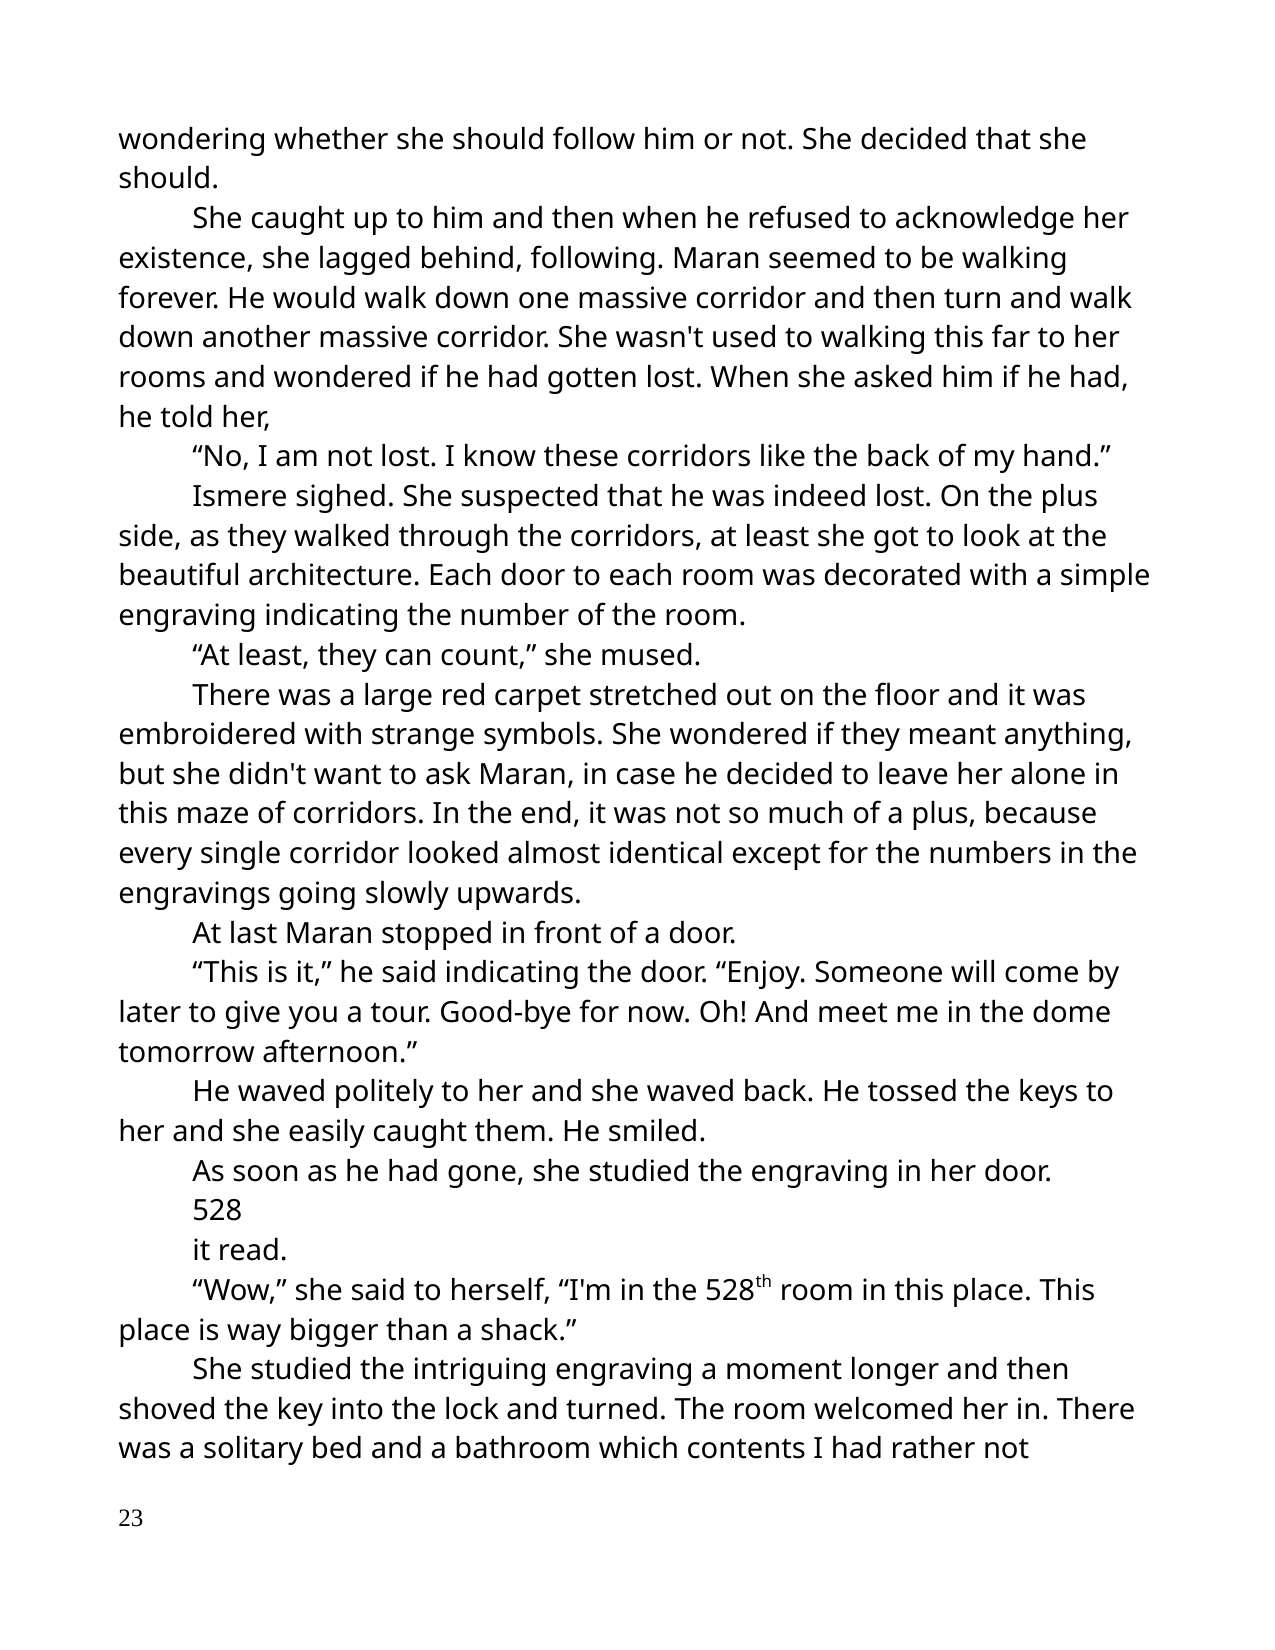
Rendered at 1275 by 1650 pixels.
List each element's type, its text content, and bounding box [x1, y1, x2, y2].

text wondering whether she should follow him or not. She decided that she should. [118, 118, 1157, 197]
text Ismere sighed. She suspected that he was indeed lost. On the plus side, as they walked through the corridors, at least she got to look at the beautiful architecture. Each door to each room was decorated with a simple engraving indicating the number of the room. [118, 475, 1157, 634]
text “At least, they can count,” she mused. [118, 634, 1157, 674]
text She caught up to him and then when he refused to acknowledge her existence, she lagged behind, following. Maran seemed to be walking forever. He would walk down one massive corridor and then turn and walk down another massive corridor. She wasn't used to walking this far to her rooms and wondered if he had gotten lost. When she asked him if he had, he told her, [118, 197, 1157, 436]
text “No, I am not lost. I know these corridors like the back of my hand.” [118, 436, 1157, 475]
text “Wow,” she said to herself, “I'm in the 528th room in this place. This place is way bigger than a shack.” [118, 1269, 1157, 1348]
text There was a large red carpet stretched out on the floor and it was embroidered with strange symbols. She wondered if they meant anything, but she didn't want to ask Maran, in case he decided to leave her alone in this maze of corridors. In the end, it was not so much of a plus, because every single corridor looked almost identical except for the numbers in the engravings going slowly upwards. [118, 674, 1157, 912]
text She studied the intriguing engraving a moment longer and then shoved the key into the lock and turned. The room welcomed her in. There was a solitary bed and a bathroom which contents I had rather not [118, 1348, 1157, 1467]
text As soon as he had gone, she studied the engraving in her door. [118, 1150, 1157, 1190]
text He waved politely to her and she waved back. He tossed the keys to her and she easily caught them. He smiled. [118, 1071, 1157, 1150]
text At last Maran stopped in front of a door. [118, 912, 1157, 952]
text “This is it,” he said indicating the door. “Enjoy. Someone will come by later to give you a tour. Good-bye for now. Oh! And meet me in the dome tomorrow afternoon.” [118, 952, 1157, 1071]
text it read. [118, 1229, 1157, 1269]
text 528 [118, 1190, 1157, 1229]
